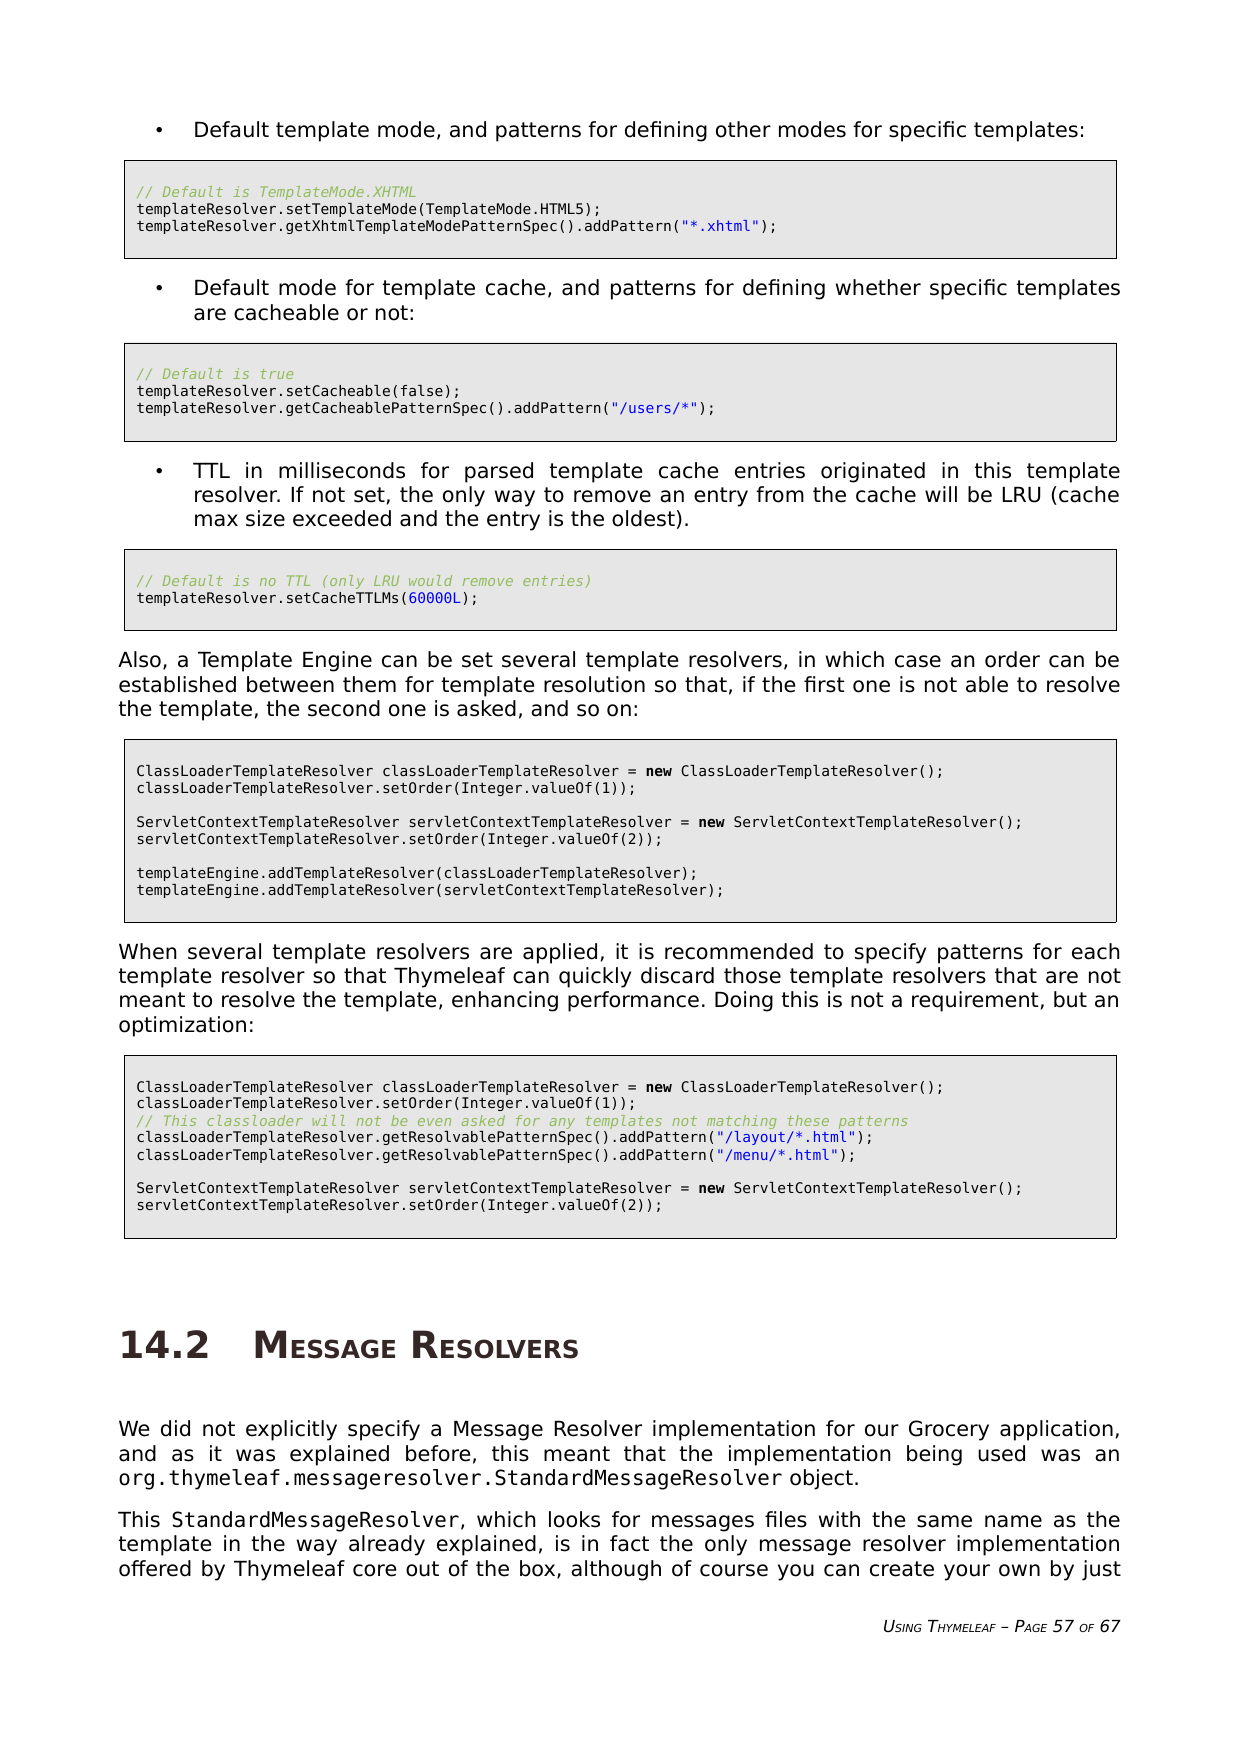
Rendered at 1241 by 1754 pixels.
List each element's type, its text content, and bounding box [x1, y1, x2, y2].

list Default template mode, and patterns for defining other modes for specific templates: [156, 118, 1122, 142]
subtitle Message Resolvers [118, 1324, 1122, 1367]
text This StandardMessageResolver, which looks for messages files with the same name as the template in the way already explained, is in fact the only message resolver implementation offered by Thymeleaf core out of the box, although of course you can create your own by just [118, 1508, 1122, 1581]
text When several template resolvers are applied, it is recommended to specify patterns for each template resolver so that Thymeleaf can quickly discard those template resolvers that are not meant to resolve the template, enhancing performance. Doing this is not a requirement, but an optimization: [118, 940, 1122, 1037]
text // Default is no TTL (only LRU would remove entries) templateResolver.setCacheTTLMs(60000L); [125, 550, 1116, 630]
text We did not explicitly specify a Message Resolver implementation for our Grocery application, and as it was explained before, this meant that the implementation being used was an org.thymeleaf.messageresolver.StandardMessageResolver object. [118, 1417, 1122, 1490]
text Also, a Template Engine can be set several template resolvers, in which case an order can be established between them for template resolution so that, if the first one is not able to resolve the template, the second one is asked, and so on: [118, 648, 1122, 721]
text ClassLoaderTemplateResolver classLoaderTemplateResolver = new ClassLoaderTemplateResolver(); classLoaderTemplateResolver.setOrder(Integer.valueOf(1)); // This classloader will not be even asked for any templates not matching these patterns classLoaderTemplateResolver.getResolvablePatternSpec().addPattern("/layout/*.html"); classLoaderTemplateResolver.getResolvablePatternSpec().addPattern("/menu/*.html"); ServletContextTemplateResolver servletContextTemplateResolver = new ServletContextTemplateResolver(); servletContextTemplateResolver.setOrder(Integer.valueOf(2)); [125, 1056, 1116, 1238]
list TTL in milliseconds for parsed template cache entries originated in this template resolver. If not set, the only way to remove an entry from the cache will be LRU (cache max size exceeded and the entry is the oldest). [156, 459, 1122, 531]
text ClassLoaderTemplateResolver classLoaderTemplateResolver = new ClassLoaderTemplateResolver(); classLoaderTemplateResolver.setOrder(Integer.valueOf(1)); ServletContextTemplateResolver servletContextTemplateResolver = new ServletContextTemplateResolver(); servletContextTemplateResolver.setOrder(Integer.valueOf(2)); templateEngine.addTemplateResolver(classLoaderTemplateResolver); templateEngine.addTemplateResolver(servletContextTemplateResolver); [125, 740, 1116, 922]
list Default mode for template cache, and patterns for defining whether specific templates are cacheable or not: [156, 276, 1122, 325]
text // Default is TemplateMode.XHTML templateResolver.setTemplateMode(TemplateMode.HTML5); templateResolver.getXhtmlTemplateModePatternSpec().addPattern("*.xhtml"); [125, 161, 1116, 258]
text // Default is true templateResolver.setCacheable(false); templateResolver.getCacheablePatternSpec().addPattern("/users/*"); [125, 344, 1116, 441]
